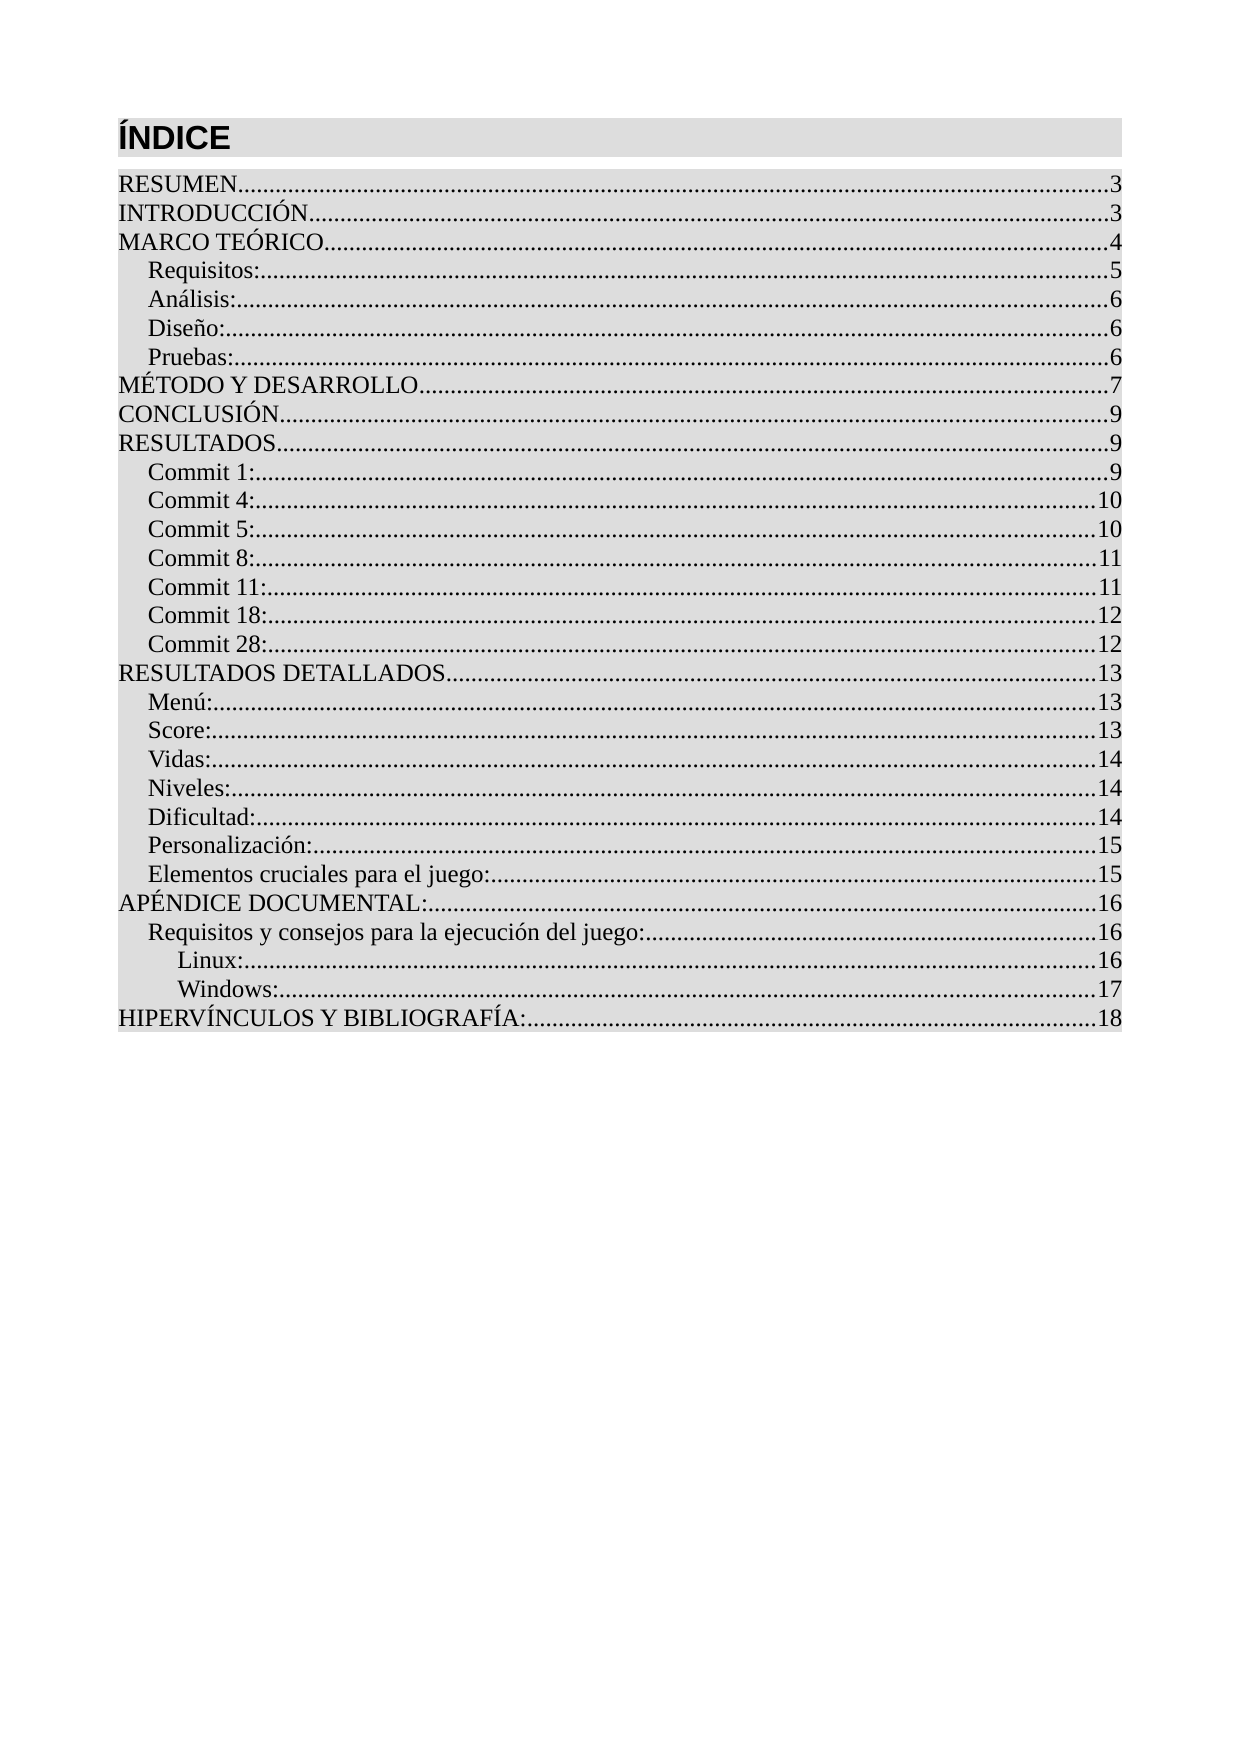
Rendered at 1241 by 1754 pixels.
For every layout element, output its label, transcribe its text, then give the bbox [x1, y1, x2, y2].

text Requisitos y consejos para la ejecución del juego: 16 [148, 917, 1122, 945]
text APÉNDICE DOCUMENTAL: 16 [118, 888, 1122, 917]
text Commit 1: 9 [148, 457, 1122, 485]
text CONCLUSIÓN 9 [118, 399, 1122, 428]
text Score: 13 [148, 715, 1122, 744]
text Diseño: 6 [148, 313, 1122, 342]
text Menú: 13 [148, 687, 1122, 715]
text Commit 18: 12 [148, 600, 1122, 629]
text RESUMEN 3 [118, 169, 1122, 198]
text MARCO TEÓRICO 4 [118, 227, 1122, 255]
text Personalización: 15 [148, 830, 1122, 859]
subtitle ÍNDICE [118, 118, 1122, 157]
text Commit 5: 10 [148, 514, 1122, 543]
text Dificultad: 14 [148, 802, 1122, 830]
text Análisis: 6 [148, 284, 1122, 313]
text RESULTADOS DETALLADOS 13 [118, 658, 1122, 687]
text Vidas: 14 [148, 744, 1122, 773]
text Pruebas: 6 [148, 342, 1122, 370]
text INTRODUCCIÓN 3 [118, 198, 1122, 227]
text Commit 28: 12 [148, 629, 1122, 658]
text Elementos cruciales para el juego: 15 [148, 859, 1122, 888]
text Linux: 16 [177, 945, 1122, 974]
text Requisitos: 5 [148, 255, 1122, 284]
text Commit 11: 11 [148, 572, 1122, 600]
text HIPERVÍNCULOS Y BIBLIOGRAFÍA: 18 [118, 1003, 1122, 1032]
text Niveles: 14 [148, 773, 1122, 802]
text Windows: 17 [177, 974, 1122, 1003]
text Commit 8: 11 [148, 543, 1122, 572]
text RESULTADOS 9 [118, 428, 1122, 457]
text Commit 4: 10 [148, 485, 1122, 514]
text MÉTODO Y DESARROLLO 7 [118, 370, 1122, 399]
